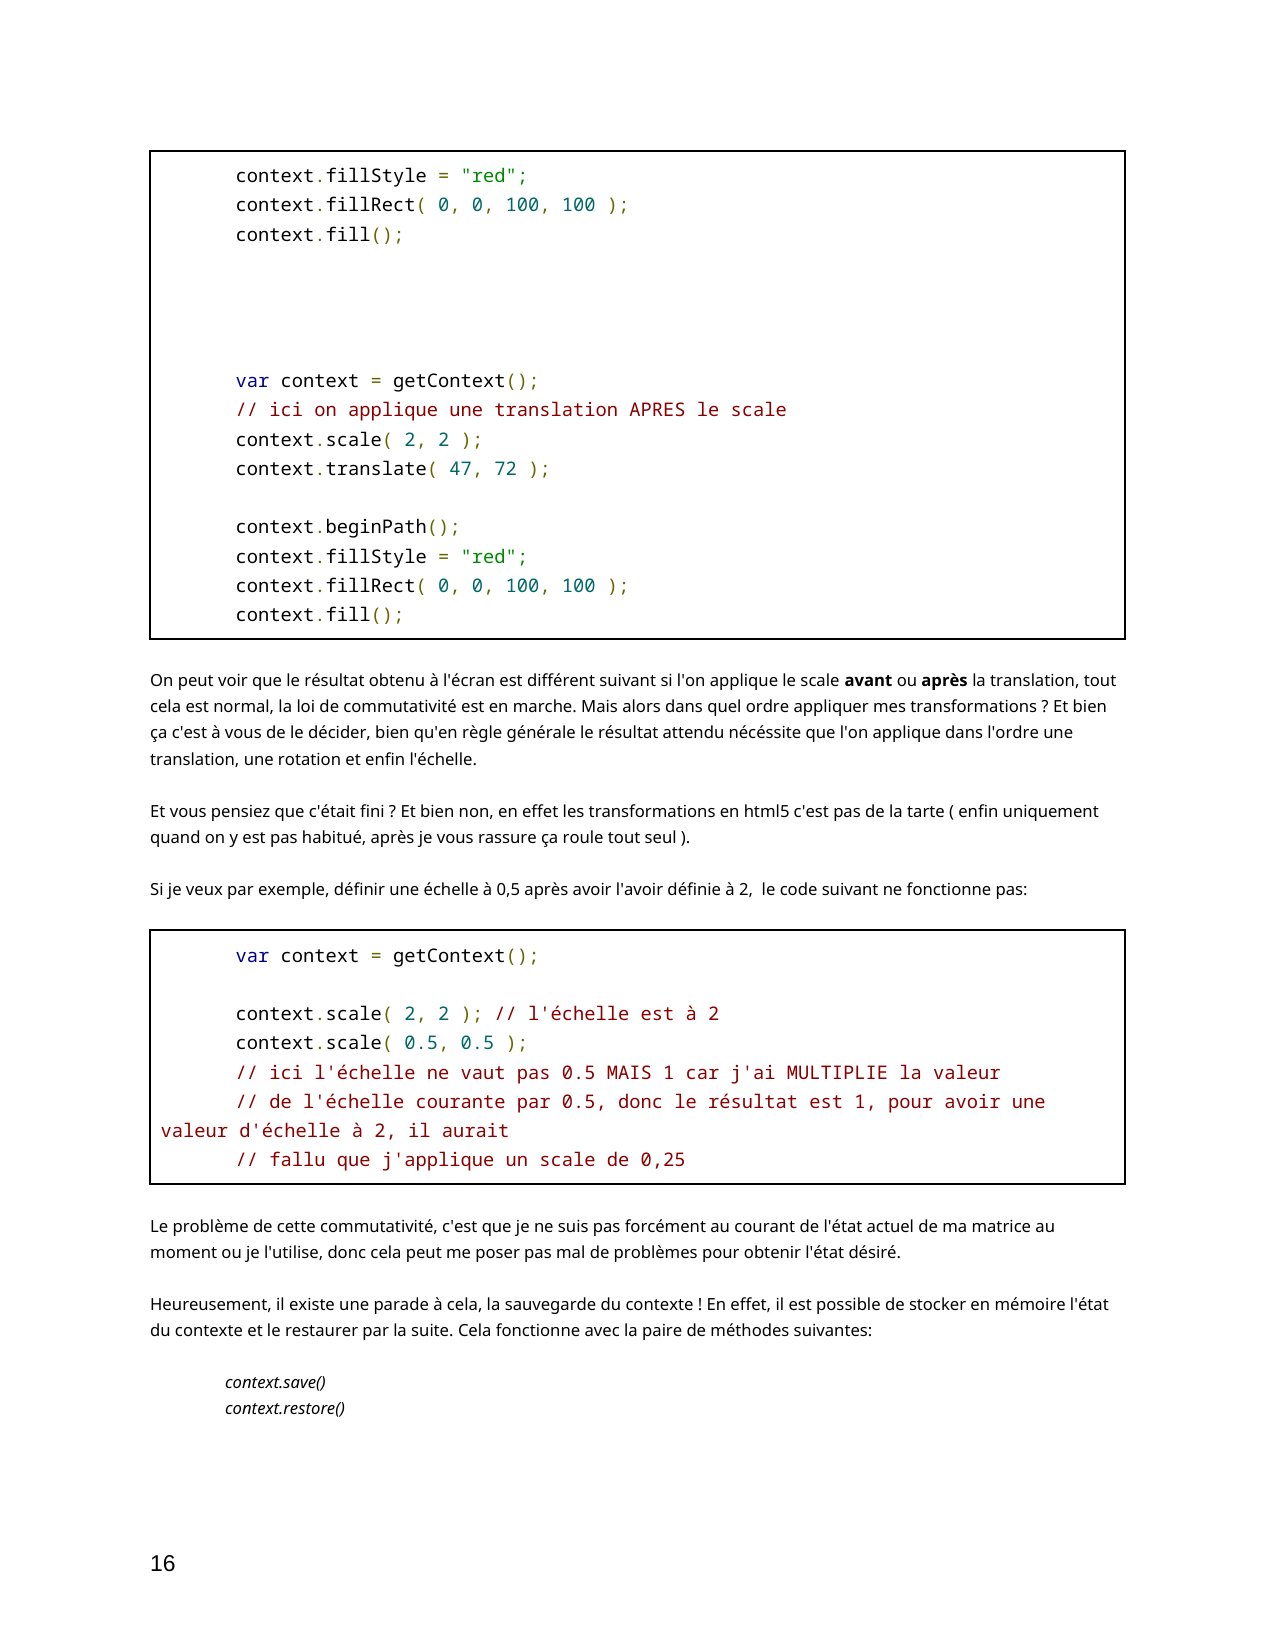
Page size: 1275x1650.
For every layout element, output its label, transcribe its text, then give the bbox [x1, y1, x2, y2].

table_header context.fillStyle = "red"; context.fillRect( 0, 0, 100, 100 ); context.fill(); var context = getContext(); // ici on applique une translation APRES le scale context.scale( 2, 2 ); context.translate( 47, 72 ); context.beginPath(); context.fillStyle = "red"; context.fillRect( 0, 0, 100, 100 ); context.fill(); [151, 152, 1124, 637]
text Et vous pensiez que c'était fini ? Et bien non, en effet les transformations en html5 c'est pas de la tarte ( enfin uniquement quand on y est pas habitué, après je vous rassure ça roule tout seul ). [150, 799, 1125, 848]
table_header var context = getContext(); context.scale( 2, 2 ); // l'échelle est à 2 context.scale( 0.5, 0.5 ); // ici l'échelle ne vaut pas 0.5 MAIS 1 car j'ai MULTIPLIE la valeur // de l'échelle courante par 0.5, donc le résultat est 1, pour avoir une valeur d'échelle à 2, il aurait // fallu que j'applique un scale de 0,25 [151, 931, 1124, 1183]
text context.restore() [150, 1396, 1125, 1419]
text Heureusement, il existe une parade à cela, la sauvegarde du contexte ! En effet, il est possible de stocker en mémoire l'état du contexte et le restaurer par la suite. Cela fonctionne avec la paire de méthodes suivantes: [150, 1292, 1125, 1341]
text Si je veux par exemple, définir une échelle à 0,5 après avoir l'avoir définie à 2, le code suivant ne fonctionne pas: [150, 877, 1125, 900]
text Le problème de cette commutativité, c'est que je ne suis pas forcément au courant de l'état actuel de ma matrice au moment ou je l'utilise, donc cela peut me poser pas mal de problèmes pour obtenir l'état désiré. [150, 1214, 1125, 1263]
text On peut voir que le résultat obtenu à l'écran est différent suivant si l'on applique le scale avant ou après la translation, tout cela est normal, la loi de commutativité est en marche. Mais alors dans quel ordre appliquer mes transformations ? Et bien ça c'est à vous de le décider, bien qu'en règle générale le résultat attendu nécéssite que l'on applique dans l'ordre une translation, une rotation et enfin l'échelle. [150, 669, 1125, 770]
text context.save() [150, 1370, 1125, 1393]
